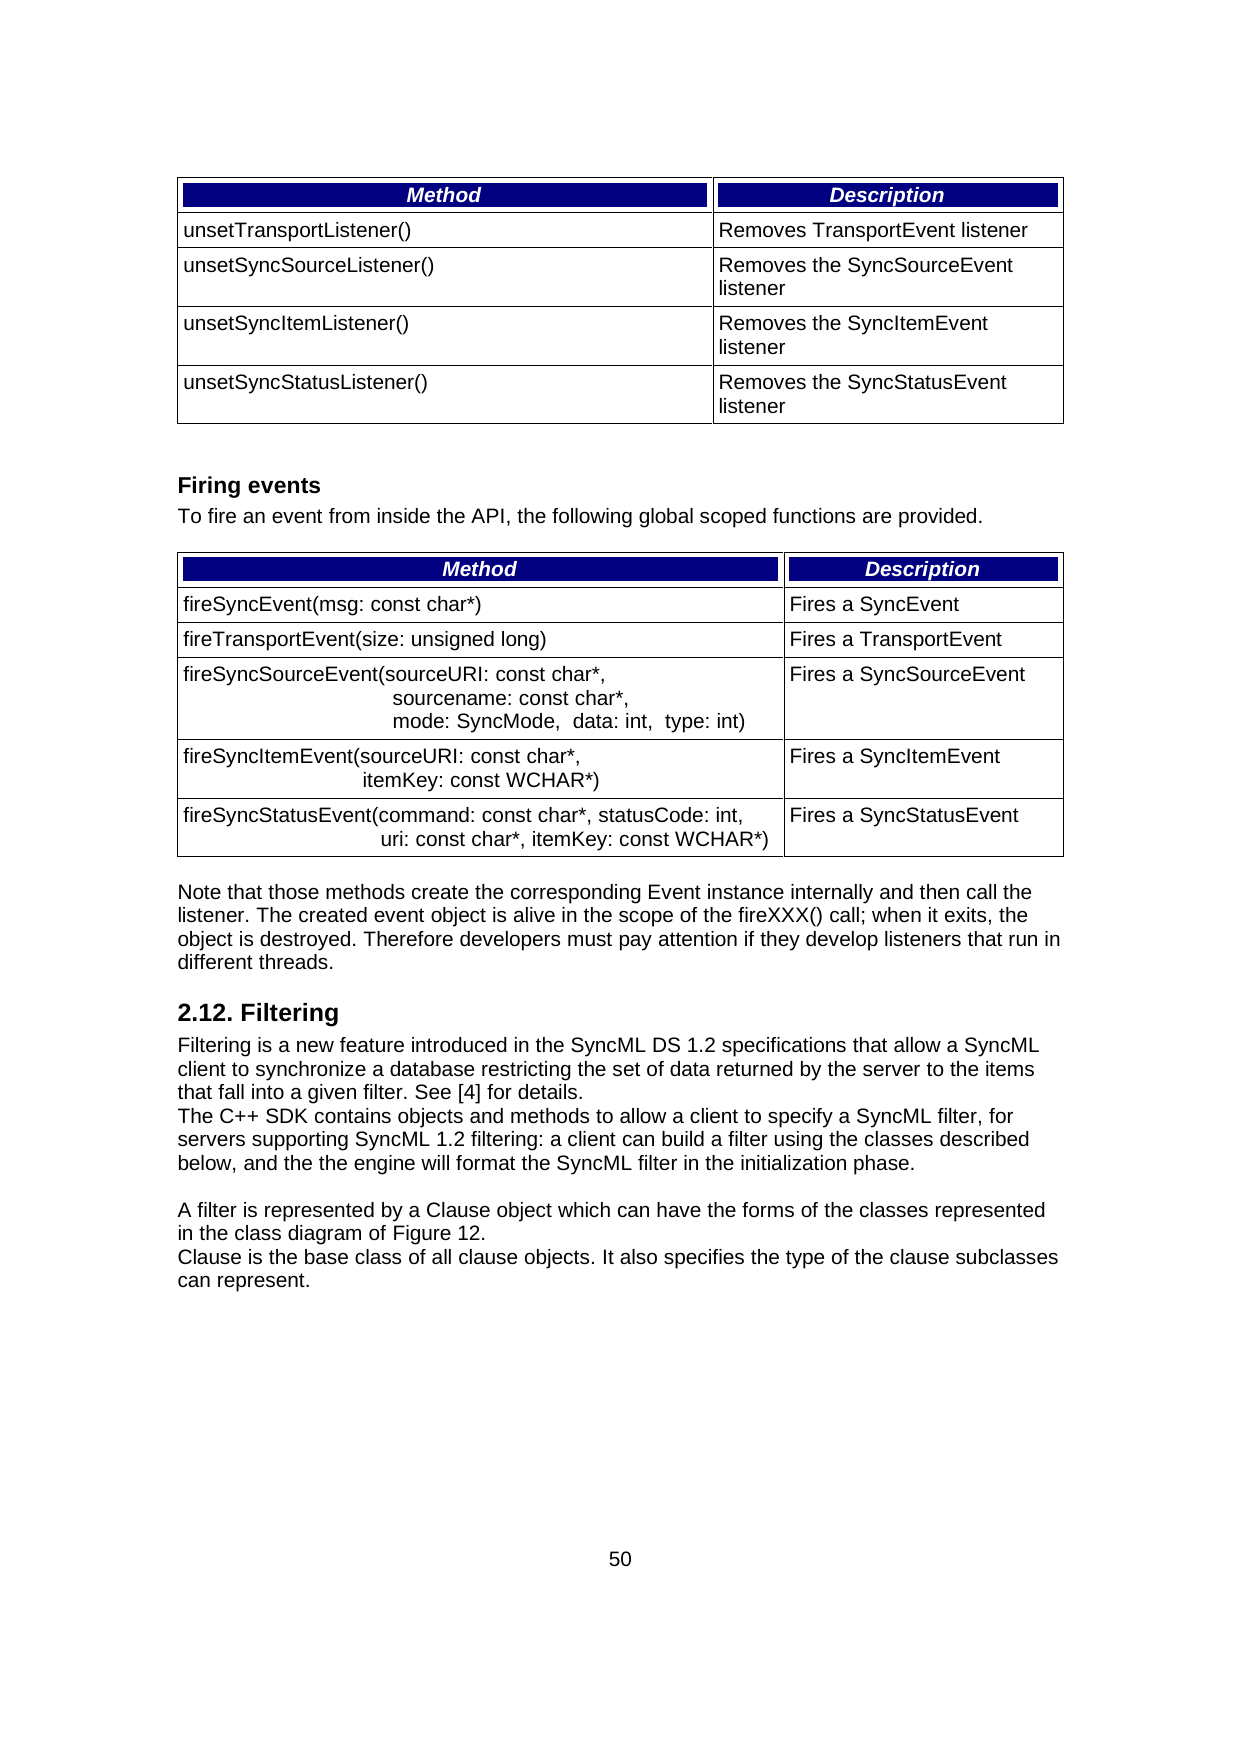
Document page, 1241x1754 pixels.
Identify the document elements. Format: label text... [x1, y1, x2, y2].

table_cell unsetSyncSourceListener() [178, 248, 712, 306]
table_cell Fires a SyncEvent [785, 588, 1063, 622]
table_cell fireSyncItemEvent(sourceURI: const char*, itemKey: const WCHAR*) [178, 740, 783, 798]
table_header Description [714, 178, 1063, 212]
text Note that those methods create the corresponding Event instance internally and then call the listener. The created event object is alive in the scope of the fireXXX() call; when it exits, the object is destroyed. Therefore developers must pay attention if they develop listeners that run in different threads. [177, 880, 1063, 974]
table_cell Removes the SyncStatusEvent listener [714, 366, 1063, 423]
table_cell unsetTransportListener() [178, 213, 712, 247]
text A filter is represented by a Clause object which can have the forms of the classes represented in the class diagram of Figure 12. [177, 1198, 1063, 1245]
table_cell fireSyncStatusEvent(command: const char*, statusCode: int, uri: const char*, itemKey: const WCHAR*) [178, 799, 783, 856]
table_cell unsetSyncItemListener() [178, 307, 712, 365]
table_header Method [178, 553, 783, 587]
table_cell Removes the SyncItemEvent listener [714, 307, 1063, 365]
table_header Description [785, 553, 1063, 587]
text Filtering is a new feature introduced in the SyncML DS 1.2 specifications that allow a SyncML client to synchronize a database restricting the set of data returned by the server to the items that fall into a given filter. See [4] for details. [177, 1033, 1063, 1104]
table_cell unsetSyncStatusListener() [178, 366, 712, 423]
text To fire an event from inside the API, the following global scoped functions are provided. [177, 504, 1063, 528]
subtitle Filtering [177, 999, 1063, 1027]
table_cell Removes TransportEvent listener [714, 213, 1063, 247]
text The C++ SDK contains objects and methods to allow a client to specify a SyncML filter, for servers supporting SyncML 1.2 filtering: a client can build a filter using the classes described below, and the the engine will format the SyncML filter in the initialization phase. [177, 1104, 1063, 1175]
table_header Method [178, 178, 712, 212]
table_cell Fires a SyncItemEvent [785, 740, 1063, 798]
table_cell Fires a SyncSourceEvent [785, 658, 1063, 739]
table_cell fireTransportEvent(size: unsigned long) [178, 623, 783, 657]
table_cell fireSyncSourceEvent(sourceURI: const char*, sourcename: const char*, mode: SyncMode, data: int, type: int) [178, 658, 783, 739]
table_cell Fires a TransportEvent [785, 623, 1063, 657]
subtitle Firing events [177, 472, 1063, 498]
text Clause is the base class of all clause objects. It also specifies the type of the clause subclasses can represent. [177, 1245, 1063, 1292]
table_cell Removes the SyncSourceEvent listener [714, 248, 1063, 306]
table_cell fireSyncEvent(msg: const char*) [178, 588, 783, 622]
table_cell Fires a SyncStatusEvent [785, 799, 1063, 856]
